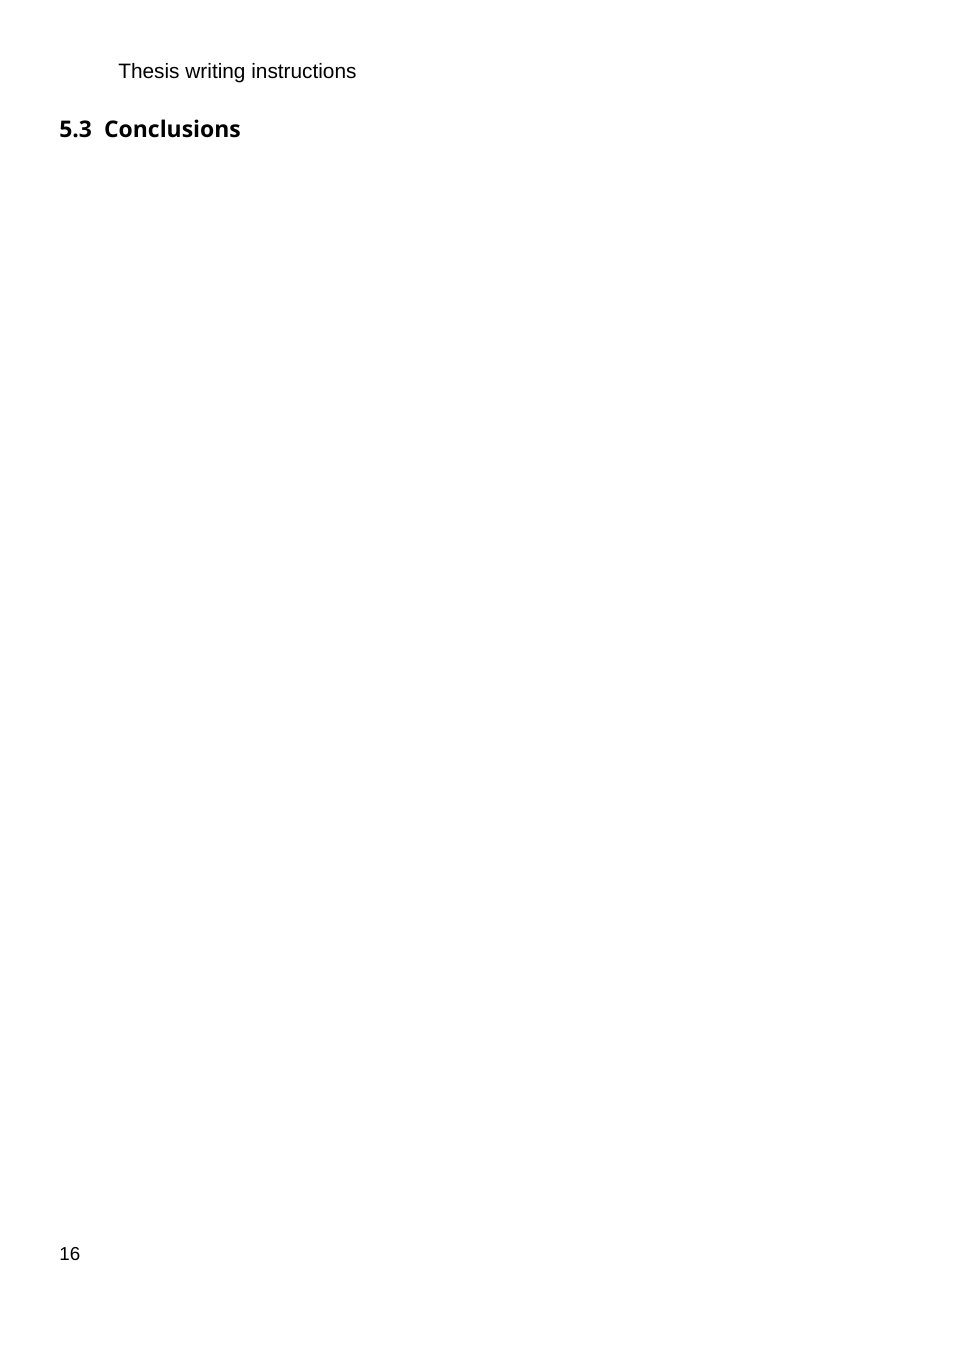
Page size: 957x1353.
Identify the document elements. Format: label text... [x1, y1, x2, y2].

subtitle Conclusions [59, 112, 838, 144]
